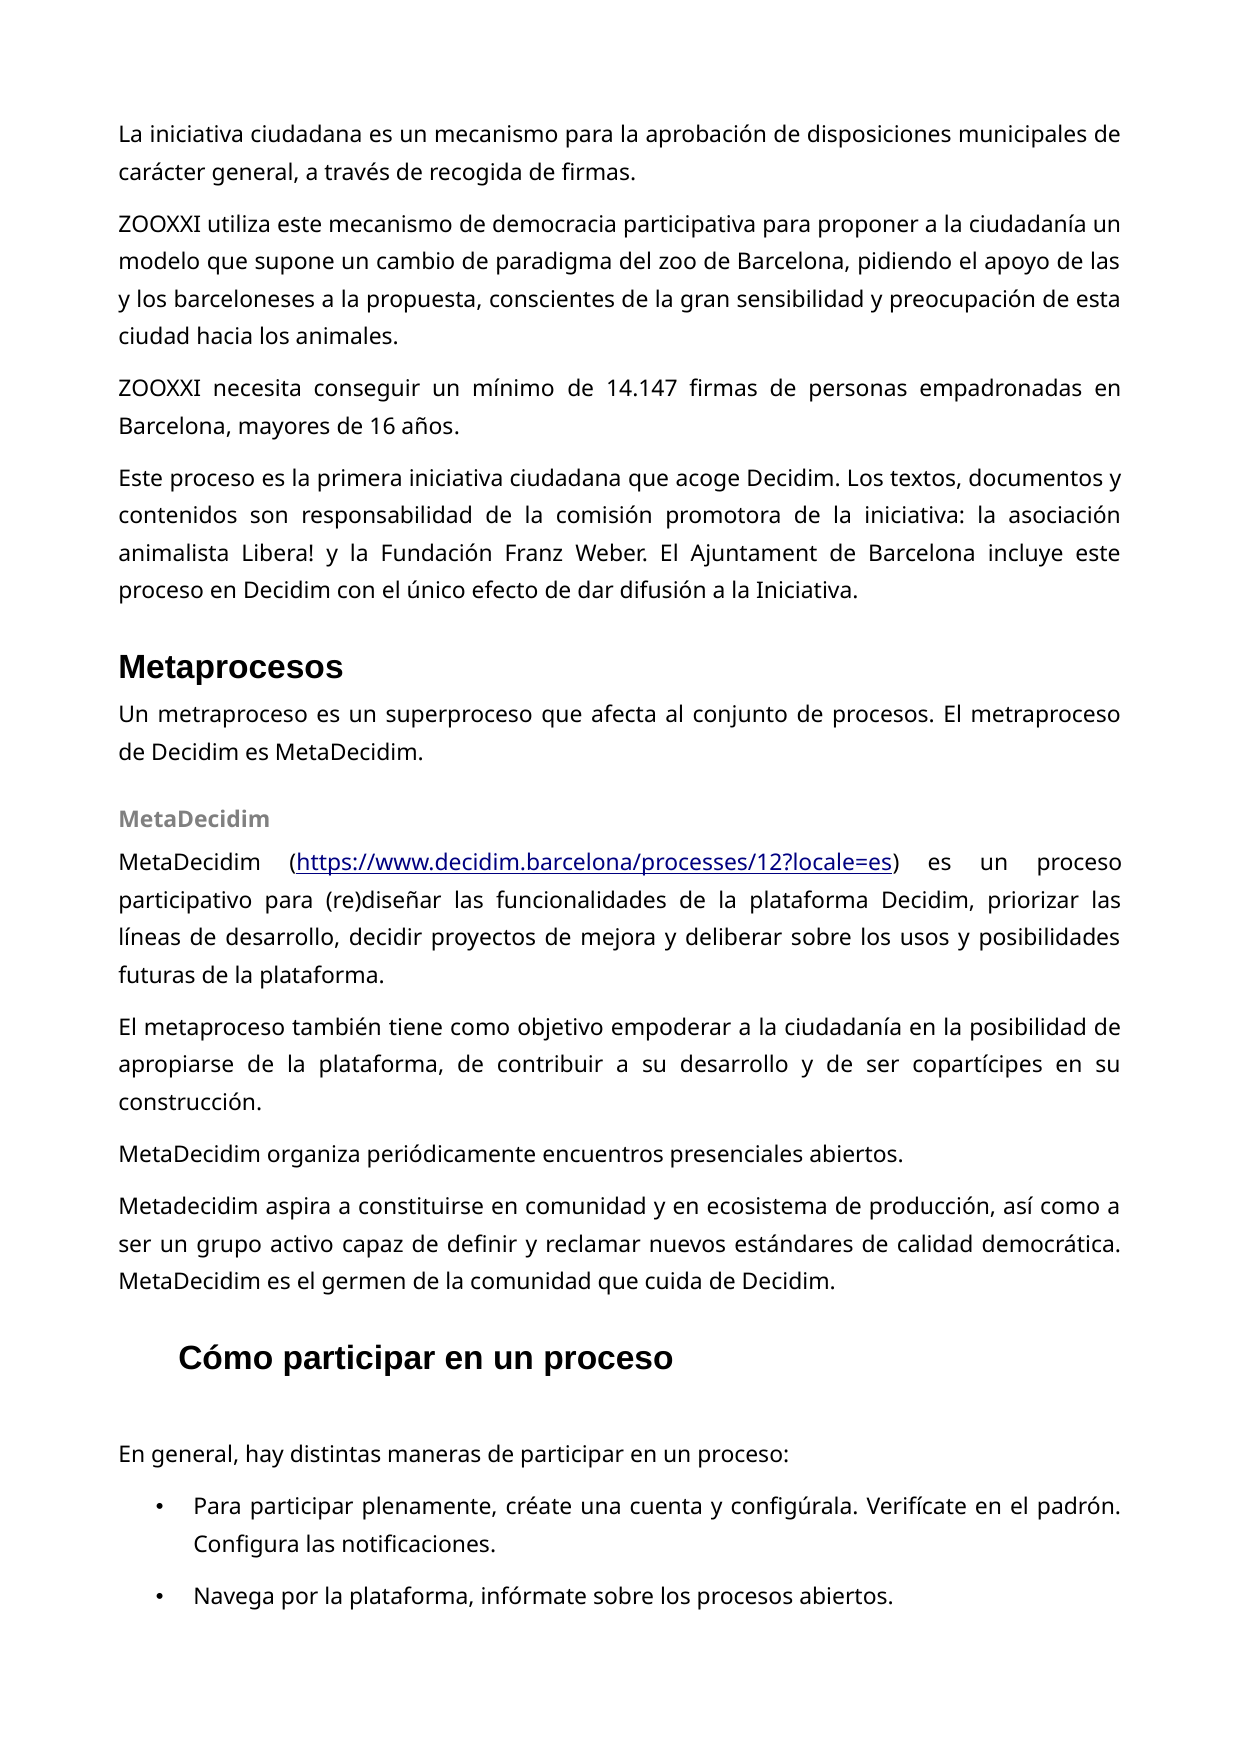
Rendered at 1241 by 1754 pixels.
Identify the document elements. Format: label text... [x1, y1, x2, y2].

text El metaproceso también tiene como objetivo empoderar a la ciudadanía en la posibilidad de apropiarse de la plataforma, de contribuir a su desarrollo y de ser copartícipes en su construcción. [118, 1011, 1122, 1117]
text Este proceso es la primera iniciativa ciudadana que acoge Decidim. Los textos, documentos y contenidos son responsabilidad de la comisión promotora de la iniciativa: la asociación animalista Libera! y la Fundación Franz Weber. El Ajuntament de Barcelona incluye este proceso en Decidim con el único efecto de dar difusión a la Iniciativa. [118, 462, 1122, 606]
subtitle Metaprocesos [118, 647, 1122, 686]
subtitle MetaDecidim [118, 803, 1122, 834]
text ZOOXXI utiliza este mecanismo de democracia participativa para proponer a la ciudadanía un modelo que supone un cambio de paradigma del zoo de Barcelona, pidiendo el apoyo de las y los barceloneses a la propuesta, conscientes de la gran sensibilidad y preocupación de esta ciudad hacia los animales. [118, 208, 1122, 351]
list Navega por la plataforma, infórmate sobre los procesos abiertos. [156, 1580, 1122, 1611]
text MetaDecidim (https://www.decidim.barcelona/processes/12?locale=es) es un proceso participativo para (re)diseñar las funcionalidades de la plataforma Decidim, priorizar las líneas de desarrollo, decidir proyectos de mejora y deliberar sobre los usos y posibilidades futuras de la plataforma. [118, 846, 1122, 990]
text Un metraproceso es un superproceso que afecta al conjunto de procesos. El metraproceso de Decidim es MetaDecidim. [118, 698, 1122, 767]
list Para participar plenamente, créate una cuenta y configúrala. Verifícate en el padrón. Configura las notificaciones. [156, 1490, 1122, 1559]
text En general, hay distintas maneras de participar en un proceso: [118, 1438, 1122, 1469]
text ZOOXXI necesita conseguir un mínimo de 14.147 firmas de personas empadronadas en Barcelona, mayores de 16 años. [118, 372, 1122, 441]
text Metadecidim aspira a constituirse en comunidad y en ecosistema de producción, así como a ser un grupo activo capaz de definir y reclamar nuevos estándares de calidad democrática. MetaDecidim es el germen de la comunidad que cuida de Decidim. [118, 1190, 1122, 1296]
text MetaDecidim organiza periódicamente encuentros presenciales abiertos. [118, 1138, 1122, 1169]
subtitle Cómo participar en un proceso [118, 1338, 1122, 1377]
text La iniciativa ciudadana es un mecanismo para la aprobación de disposiciones municipales de carácter general, a través de recogida de firmas. [118, 118, 1122, 187]
